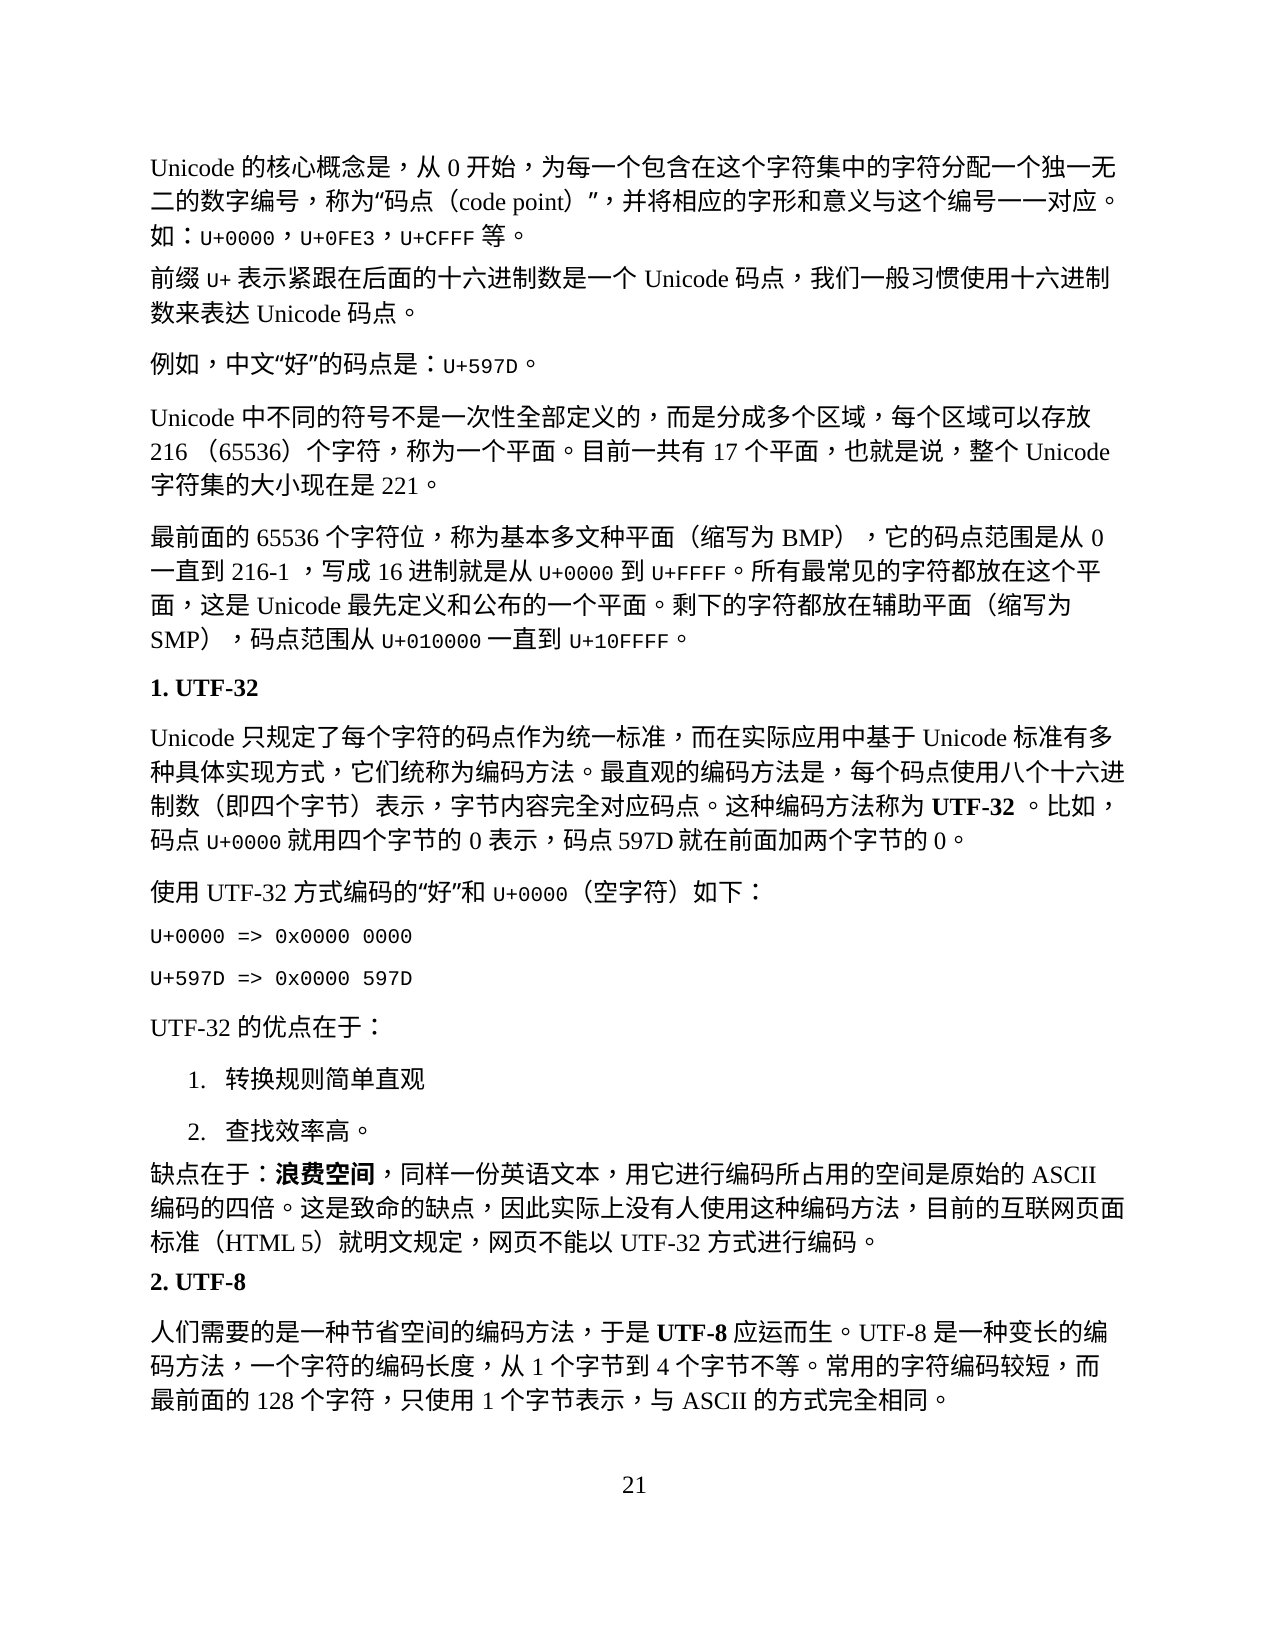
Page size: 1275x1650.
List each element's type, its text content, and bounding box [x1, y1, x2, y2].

text UTF-32 的优点在于： [150, 1009, 1125, 1043]
text U+0000 => 0x0000 0000 [150, 926, 1125, 950]
text 人们需要的是一种节省空间的编码方法，于是 UTF-8 应运而生。UTF-8 是一种变长的编码方法，一个字符的编码长度，从 1 个字节到 4 个字节不等。常用的字符编码较短，而最前面的 128 个字符，只使用 1 个字节表示，与 ASCII 的方式完全相同。 [150, 1314, 1125, 1416]
text Unicode 的核心概念是，从 0 开始，为每一个包含在这个字符集中的字符分配一个独一无二的数字编号，称为“码点（code point）”，并将相应的字形和意义与这个编号一一对应。如：U+0000，U+0FE3，U+CFFF 等。 [150, 150, 1125, 252]
text 例如，中文“好”的码点是：U+597D。 [150, 347, 1125, 381]
text 前缀 U+ 表示紧跟在后面的十六进制数是一个 Unicode 码点，我们一般习惯使用十六进制数来表达 Unicode 码点。 [150, 261, 1125, 329]
list 转换规则简单直观 [187, 1061, 1125, 1095]
text 最前面的 65536 个字符位，称为基本多文种平面（缩写为 BMP），它的码点范围是从 0 一直到 216-1 ，写成 16 进制就是从U+0000 到 U+FFFF。所有最常见的字符都放在这个平面，这是 Unicode 最先定义和公布的一个平面。剩下的字符都放在辅助平面（缩写为 SMP），码点范围从 U+010000 一直到 U+10FFFF。 [150, 519, 1125, 656]
text U+597D => 0x0000 597D [150, 968, 1125, 991]
text Unicode 中不同的符号不是一次性全部定义的，而是分成多个区域，每个区域可以存放 216 （65536）个字符，称为一个平面。目前一共有 17 个平面，也就是说，整个 Unicode 字符集的大小现在是 221。 [150, 399, 1125, 501]
list 查找效率高。 [187, 1113, 1125, 1147]
text 1. UTF-32 [150, 673, 1125, 702]
text Unicode 只规定了每个字符的码点作为统一标准，而在实际应用中基于 Unicode 标准有多种具体实现方式，它们统称为编码方法。最直观的编码方法是，每个码点使用八个十六进制数（即四个字节）表示，字节内容完全对应码点。这种编码方法称为 UTF-32 。比如，码点 U+0000 就用四个字节的 0 表示，码点597D就在前面加两个字节的0。 [150, 720, 1125, 856]
text 使用 UTF-32 方式编码的“好”和 U+0000（空字符）如下： [150, 874, 1125, 908]
text 2. UTF-8 [150, 1267, 1125, 1296]
text 缺点在于：浪费空间，同样一份英语文本，用它进行编码所占用的空间是原始的 ASCII 编码的四倍。这是致命的缺点，因此实际上没有人使用这种编码方法，目前的互联网页面标准（HTML 5）就明文规定，网页不能以 UTF-32 方式进行编码。 [150, 1156, 1125, 1258]
